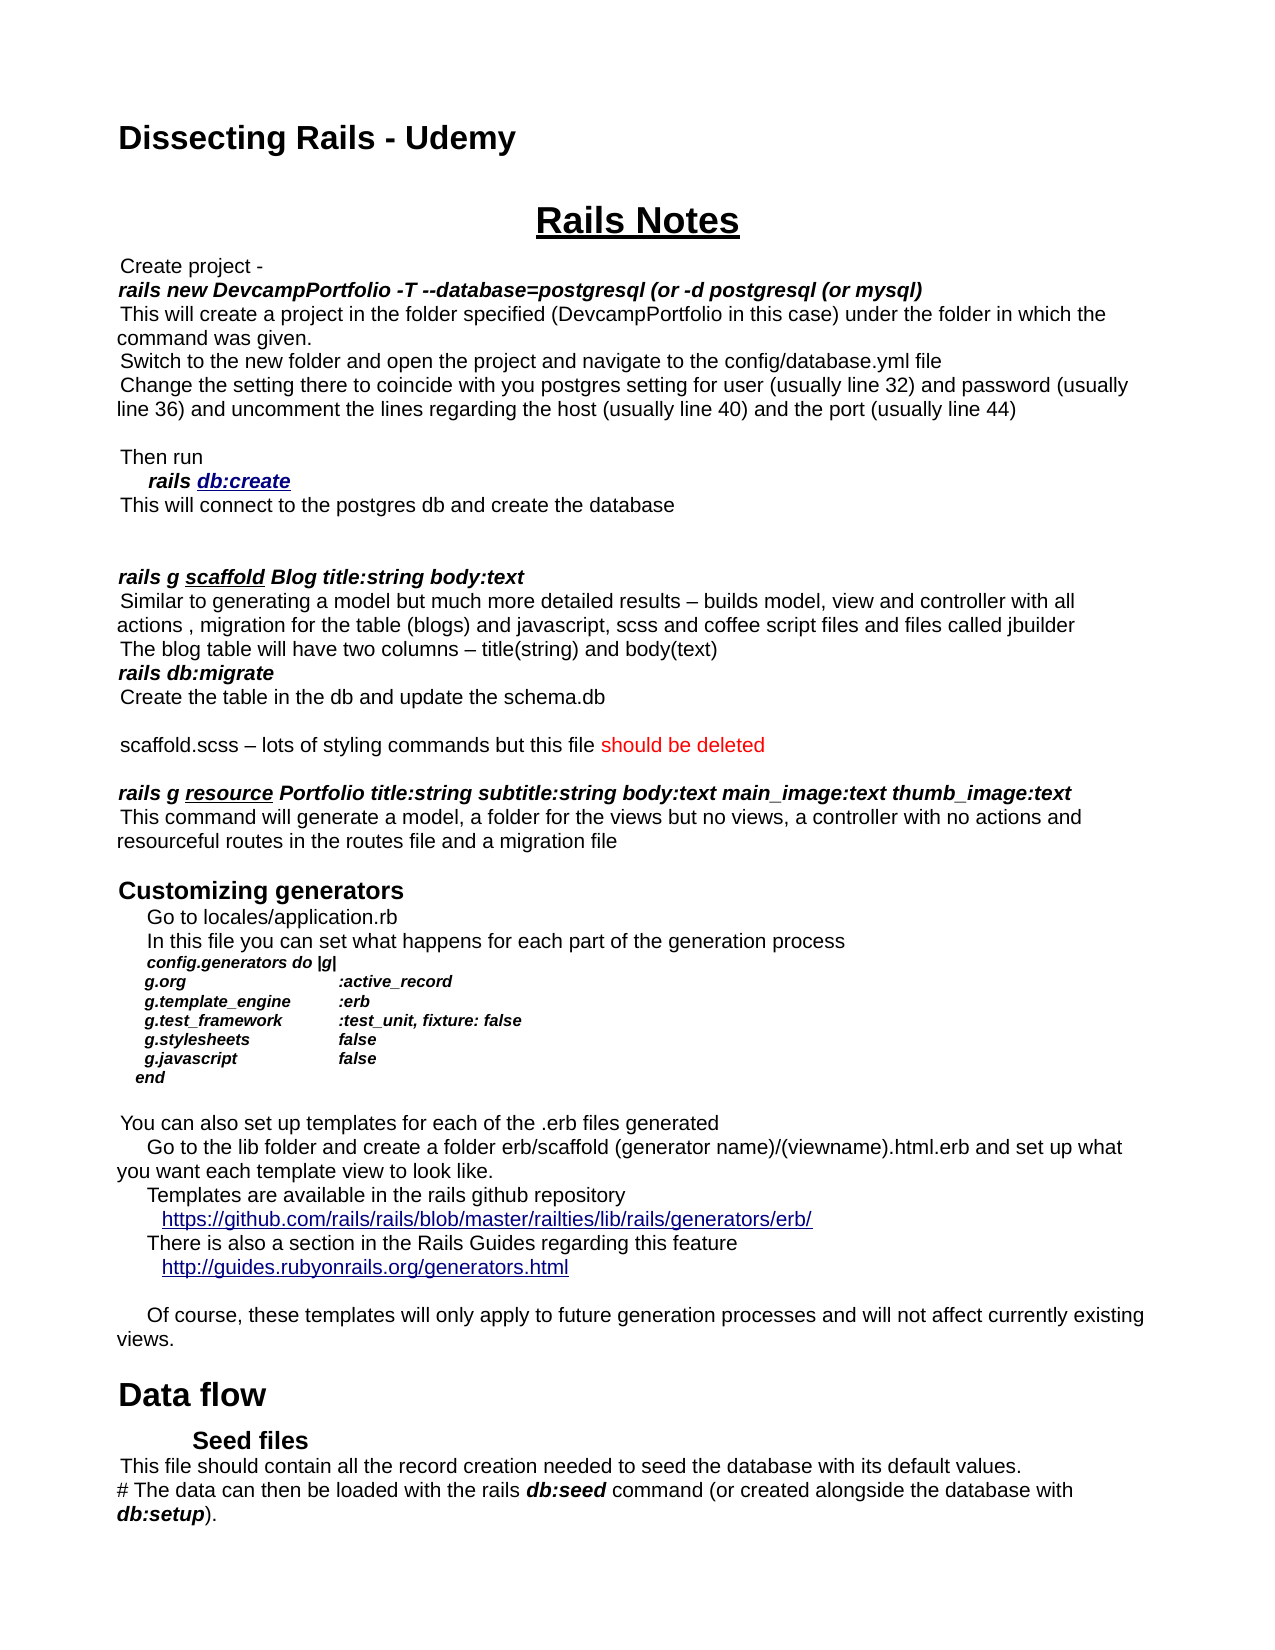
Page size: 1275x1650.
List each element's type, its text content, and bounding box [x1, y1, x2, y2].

text Change the setting there to coincide with you postgres setting for user (usually line 32) and password (usually line 36) and uncomment the lines regarding the host (usually line 40) and the port (usually line 44) [117, 373, 1157, 421]
text Create project - [117, 253, 1157, 277]
text scaffold.scss – lots of styling commands but this file should be deleted [117, 733, 1157, 757]
text http://guides.rubyonrails.org/generators.html [117, 1255, 1157, 1279]
text In this file you can set what happens for each part of the generation process [117, 929, 1157, 953]
text rails db:migrate [118, 661, 1157, 685]
text rails g resource Portfolio title:string subtitle:string body:text main_image:text thumb_image:text [118, 781, 1157, 804]
subtitle Dissecting Rails - Udemy [118, 118, 1157, 157]
text rails new DevcampPortfolio -T --database=postgresql (or -d postgresql (or mysql) [118, 277, 1157, 301]
text This file should contain all the record creation needed to seed the database with its default values. # The data can then be loaded with the rails db:seed command (or created alongside the database with db:setup). [117, 1454, 1157, 1526]
text There is also a section in the Rails Guides regarding this feature [117, 1231, 1157, 1255]
text Go to the lib folder and create a folder erb/scaffold (generator name)/(viewname).html.erb and set up what you want each template view to look like. [117, 1135, 1157, 1183]
text Create the table in the db and update the schema.db [117, 685, 1157, 709]
text config.generators do |g| g.org :active_record g.template_engine :erb g.test_framework :test_unit, fixture: false g.stylesheets false g.javascript false end [117, 953, 1157, 1087]
text This will connect to the postgres db and create the database [117, 493, 1157, 517]
text The blog table will have two columns – title(string) and body(text) [117, 637, 1157, 661]
text Switch to the new folder and open the project and navigate to the config/database.yml file [117, 349, 1157, 373]
subtitle Data flow [118, 1375, 1157, 1413]
text Similar to generating a model but much more detailed results – builds model, view and controller with all actions , migration for the table (blogs) and javascript, scss and coffee script files and files called jbuilder [117, 589, 1157, 637]
subtitle Rails Notes [118, 198, 1157, 241]
text This will create a project in the folder specified (DevcampPortfolio in this case) under the folder in which the command was given. [117, 301, 1157, 349]
text Go to locales/application.rb [117, 905, 1157, 929]
text You can also set up templates for each of the .erb files generated [117, 1111, 1157, 1135]
text Then run [117, 445, 1157, 469]
text This command will generate a model, a folder for the views but no views, a controller with no actions and resourceful routes in the routes file and a migration file [117, 804, 1157, 852]
text rails db:create [118, 469, 1157, 493]
text https://github.com/rails/rails/blob/master/railties/lib/rails/generators/erb/ [117, 1207, 1157, 1231]
subtitle Seed files [118, 1426, 1157, 1454]
text rails g scaffold Blog title:string body:text [118, 565, 1157, 589]
subtitle Customizing generators [118, 876, 1157, 905]
text Templates are available in the rails github repository [117, 1183, 1157, 1207]
text Of course, these templates will only apply to future generation processes and will not affect currently existing views. [117, 1303, 1157, 1351]
